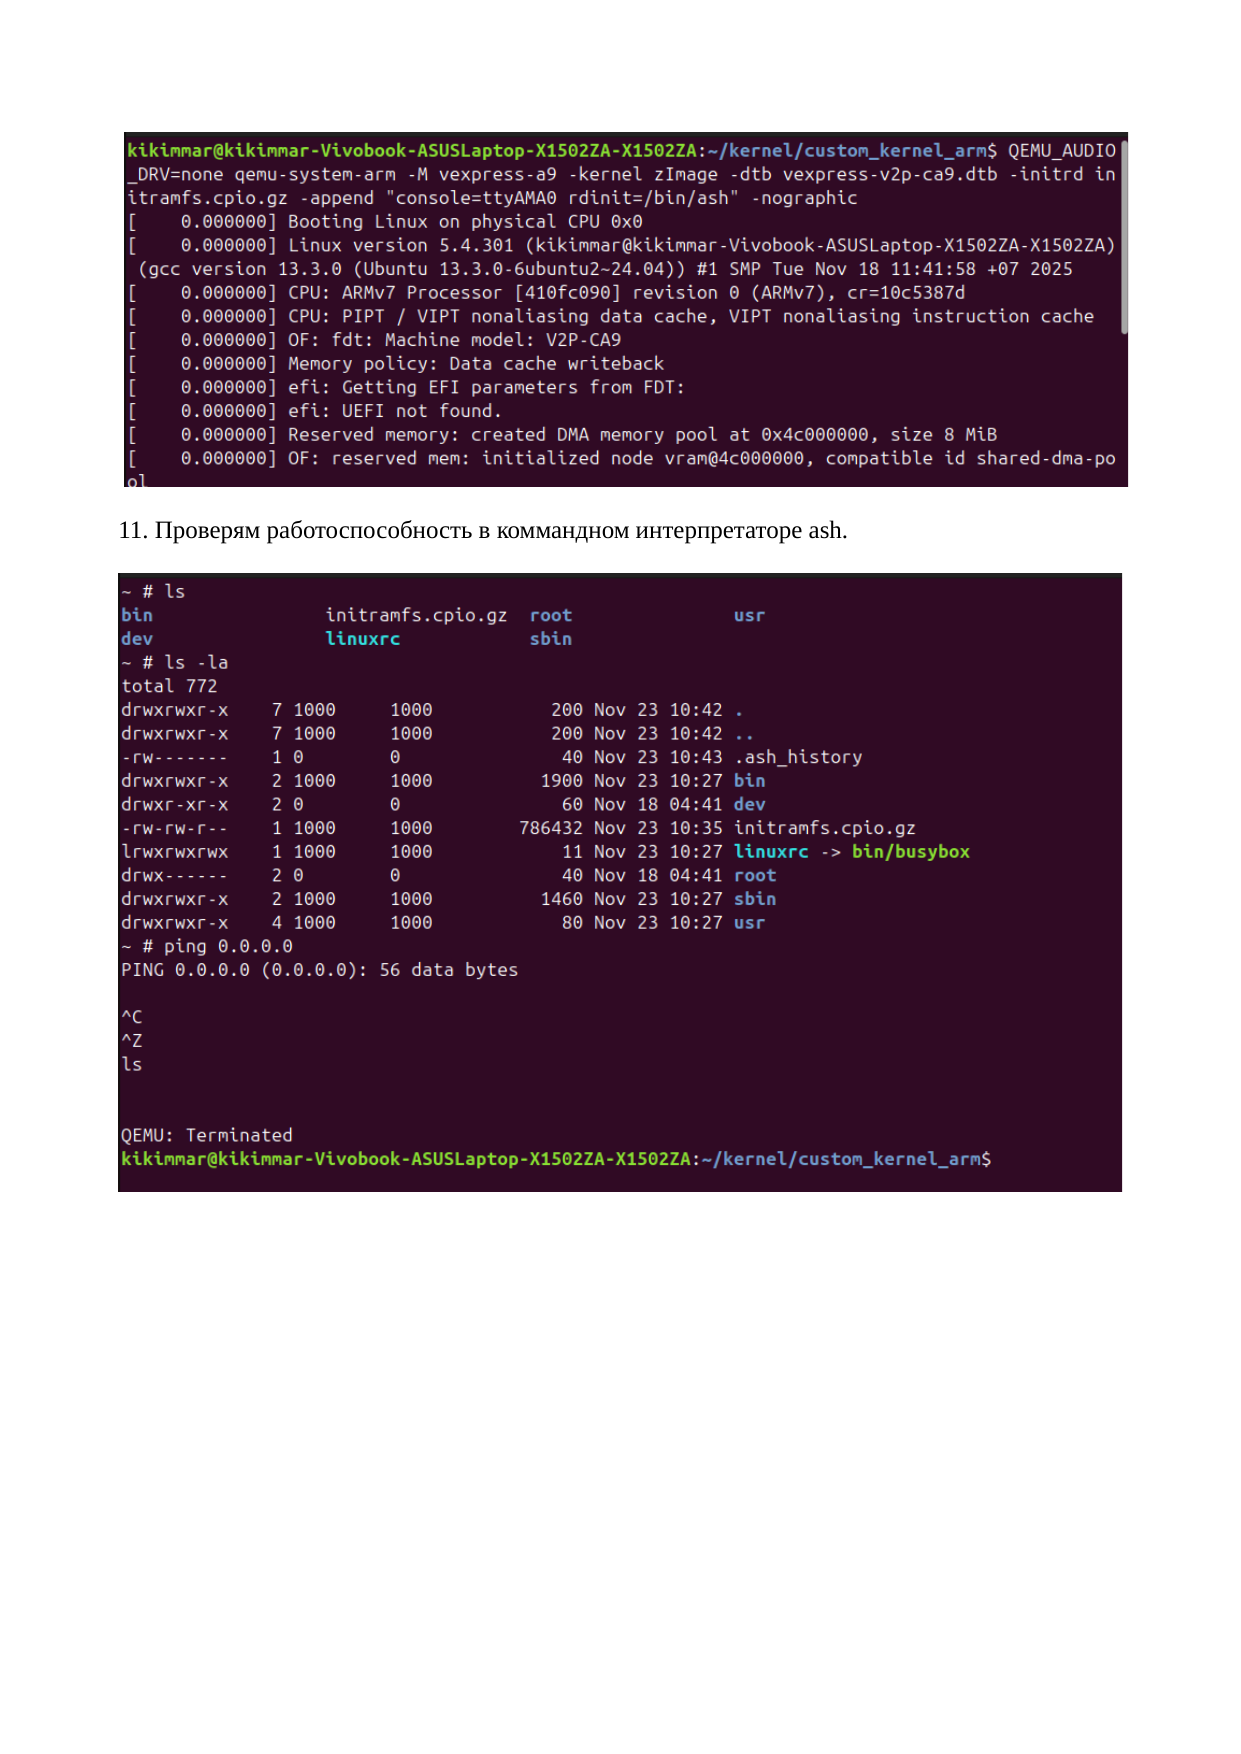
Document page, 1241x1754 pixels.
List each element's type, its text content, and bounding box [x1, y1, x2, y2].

text 11. Проверям работоспособность в коммандном интерпретаторе ash. [118, 516, 1122, 544]
picture [118, 573, 1123, 1192]
picture [124, 132, 1129, 487]
